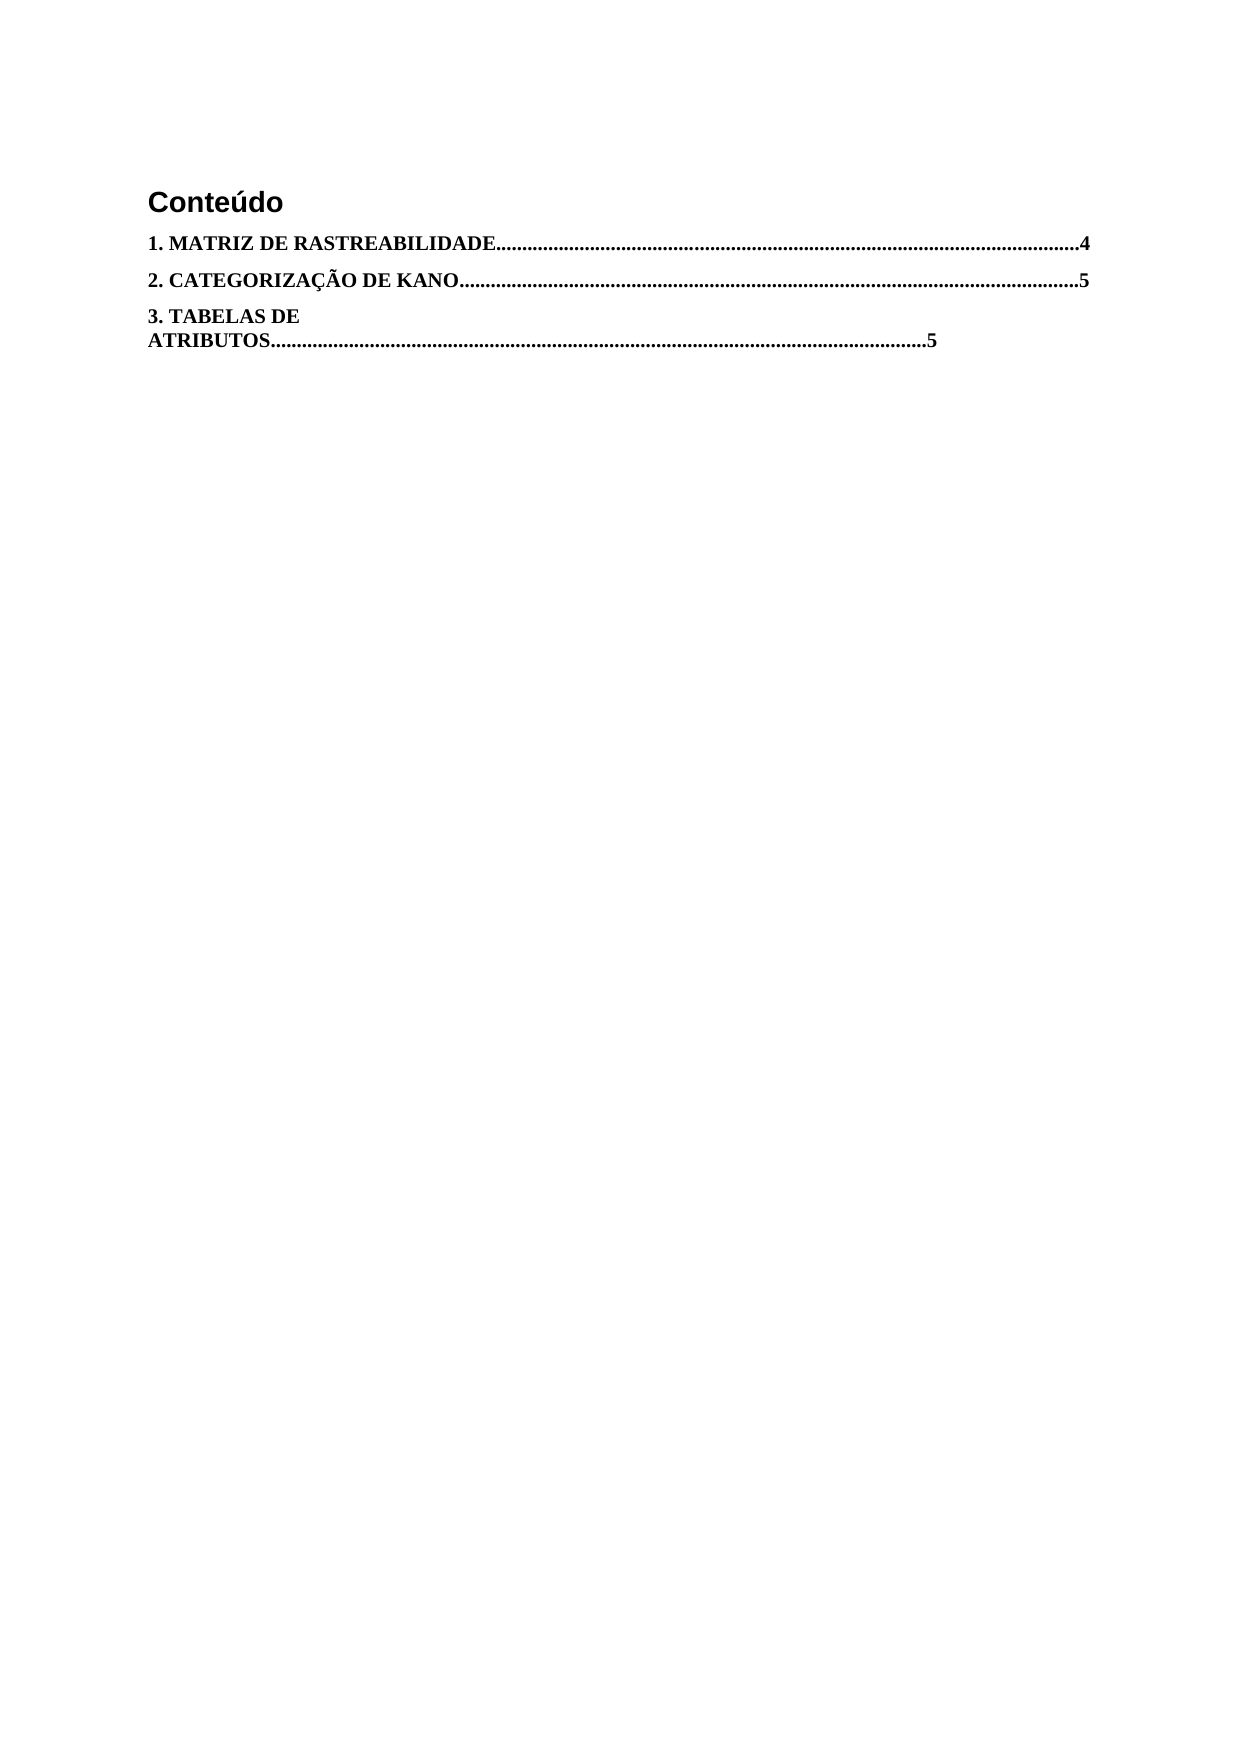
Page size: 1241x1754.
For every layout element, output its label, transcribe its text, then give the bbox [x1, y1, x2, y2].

text Conteúdo [148, 185, 1092, 219]
text 3. Tabelas de Atributos..............................................................................................................................5 [148, 304, 1092, 352]
text 1. Matriz de rastreabilidade................................................................................................................4 [148, 231, 1092, 255]
text 2. Categorização de Kano.......................................................................................................................5 [148, 268, 1092, 292]
